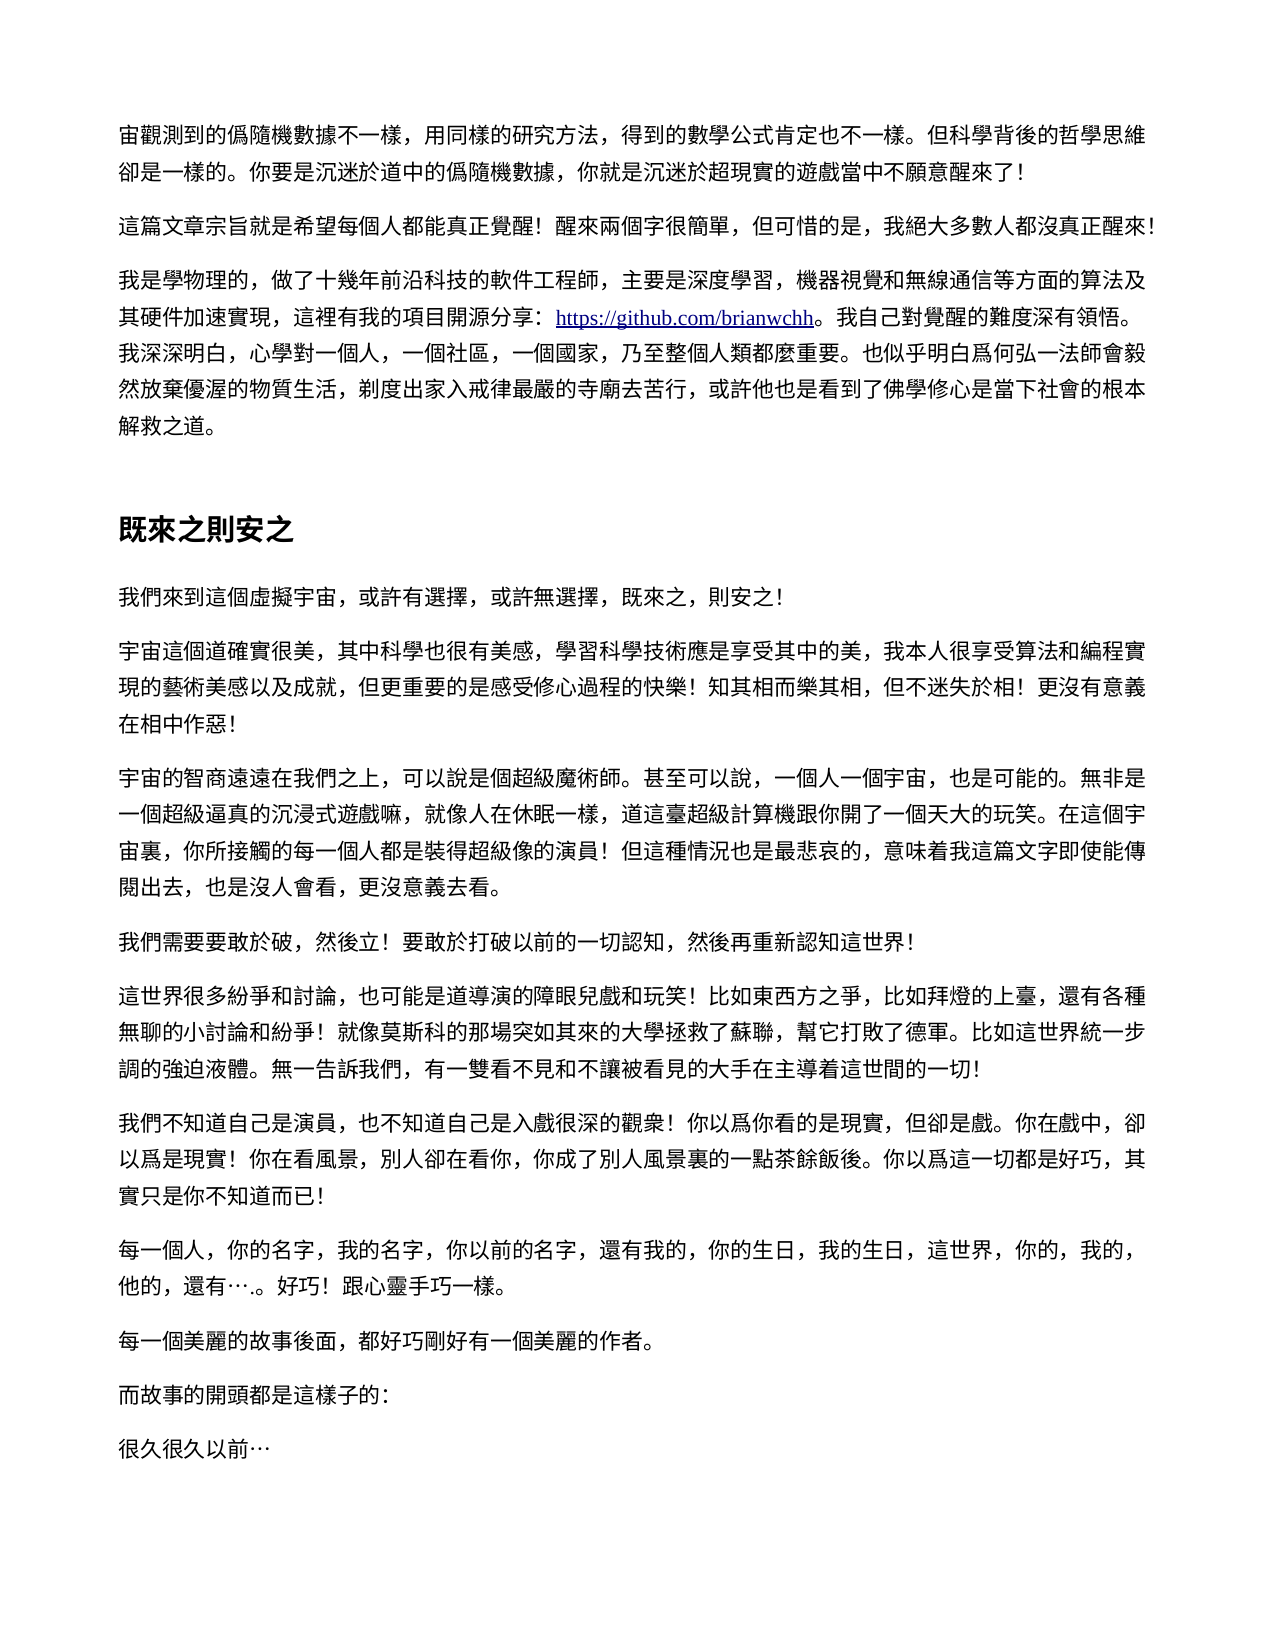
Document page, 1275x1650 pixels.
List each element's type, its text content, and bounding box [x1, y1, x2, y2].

text 每一個美麗的故事後面，都好巧剛好有一個美麗的作者。 [118, 1324, 1157, 1355]
subtitle 既來之則安之 [118, 507, 1157, 549]
text 宇宙這個道確實很美，其中科學也很有美感，學習科學技術應是享受其中的美，我本人很享受算法和編程實現的藝術美感以及成就，但更重要的是感受修心過程的快樂！知其相而樂其相，但不迷失於相！更沒有意義在相中作惡！ [118, 634, 1157, 738]
text 宙觀測到的僞隨機數據不一樣，用同樣的研究方法，得到的數學公式肯定也不一樣。但科學背後的哲學思維卻是一樣的。你要是沉迷於道中的僞隨機數據，你就是沉迷於超現實的遊戲當中不願意醒來了！ [118, 118, 1157, 186]
text 我們不知道自己是演員，也不知道自己是入戲很深的觀衆！你以爲你看的是現實，但卻是戲。你在戲中，卻以爲是現實！你在看風景，別人卻在看你，你成了別人風景裏的一點茶餘飯後。你以爲這一切都是好巧，其實只是你不知道而已！ [118, 1106, 1157, 1210]
text 我們來到這個虛擬宇宙，或許有選擇，或許無選擇，既來之，則安之！ [118, 579, 1157, 611]
text 這世界很多紛爭和討論，也可能是道導演的障眼兒戲和玩笑！比如東西方之爭，比如拜燈的上臺，還有各種無聊的小討論和紛爭！就像莫斯科的那場突如其來的大學拯救了蘇聯，幫它打敗了德軍。比如這世界統一步調的強迫液體。無一告訴我們，有一雙看不見和不讓被看見的大手在主導着這世間的一切！ [118, 979, 1157, 1083]
text 這篇文章宗旨就是希望每個人都能真正覺醒！醒來兩個字很簡單，但可惜的是，我絕大多數人都沒真正醒來！ [118, 209, 1157, 241]
text 宇宙的智商遠遠在我們之上，可以說是個超級魔術師。甚至可以說，一個人一個宇宙，也是可能的。無非是一個超級逼真的沉浸式遊戲嘛，就像人在休眠一樣，道這臺超級計算機跟你開了一個天大的玩笑。在這個宇宙裏，你所接觸的每一個人都是裝得超級像的演員！但這種情況也是最悲哀的，意味着我這篇文字即使能傳閱出去，也是沒人會看，更沒意義去看。 [118, 761, 1157, 902]
text 我們需要要敢於破，然後立！要敢於打破以前的一切認知，然後再重新認知這世界！ [118, 924, 1157, 956]
text 而故事的開頭都是這樣子的： [118, 1378, 1157, 1410]
text 每一個人，你的名字，我的名字，你以前的名字，還有我的，你的生日，我的生日，這世界，你的，我的，他的，還有….。好巧！跟心靈手巧一樣。 [118, 1233, 1157, 1301]
text 很久很久以前… [118, 1432, 1157, 1464]
text 我是學物理的，做了十幾年前沿科技的軟件工程師，主要是深度學習，機器視覺和無線通信等方面的算法及其硬件加速實現，這裡有我的項目開源分享：https://github.com/brianwchh。我自己對覺醒的難度深有領悟。我深深明白，心學對一個人，一個社區，一個國家，乃至整個人類都麼重要。也似乎明白爲何弘一法師會毅然放棄優渥的物質生活，剃度出家入戒律最嚴的寺廟去苦行，或許他也是看到了佛學修心是當下社會的根本解救之道。 [118, 263, 1157, 440]
